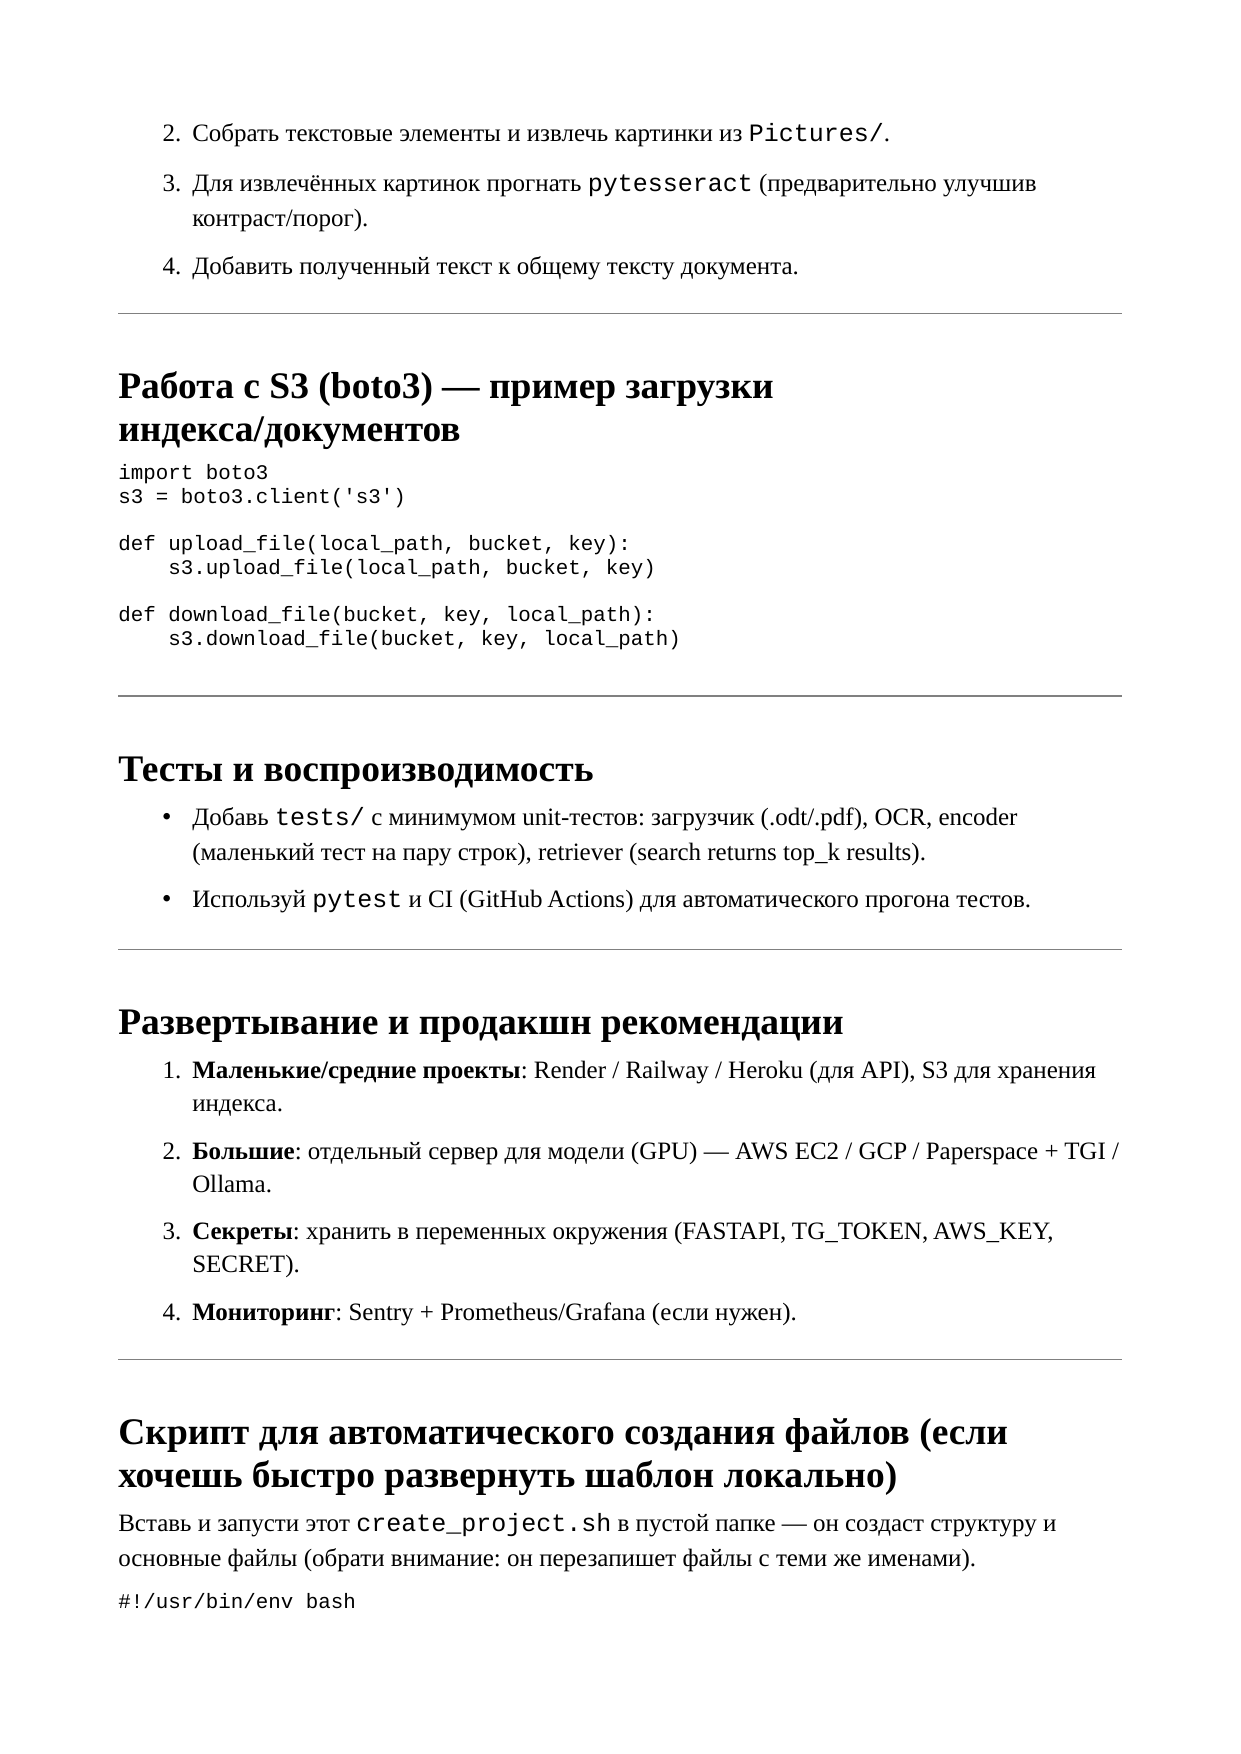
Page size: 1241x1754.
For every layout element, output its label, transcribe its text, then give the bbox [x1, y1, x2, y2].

text #!/usr/bin/env bash [118, 1591, 1122, 1615]
text def upload_file(local_path, bucket, key): [118, 533, 1122, 557]
list Мониторинг: Sentry + Prometheus/Grafana (если нужен). [162, 1297, 1122, 1326]
text import boto3 [118, 462, 1122, 486]
subtitle Скрипт для автоматического создания файлов (если хочешь быстро развернуть шаблон локально) [118, 1410, 1122, 1496]
list Добавить полученный текст к общему тексту документа. [162, 251, 1122, 279]
list Для извлечённых картинок прогнать pytesseract (предварительно улучшив контраст/порог). [162, 168, 1122, 232]
text s3.download_file(bucket, key, local_path) [118, 628, 1122, 651]
list Большие: отдельный сервер для модели (GPU) — AWS EC2 / GCP / Paperspace + TGI / Ollama. [162, 1136, 1122, 1197]
list Секреты: хранить в переменных окружения (FASTAPI, TG_TOKEN, AWS_KEY, SECRET). [162, 1216, 1122, 1278]
subtitle Работа с S3 (boto3) — пример загрузки индекса/документов [118, 363, 1122, 450]
text def download_file(bucket, key, local_path): [118, 604, 1122, 628]
text s3.upload_file(local_path, bucket, key) [118, 557, 1122, 581]
list Используй pytest и CI (GitHub Actions) для автоматического прогона тестов. [162, 884, 1122, 915]
list Маленькие/средние проекты: Render / Railway / Heroku (для API), S3 для хранения индекса. [162, 1055, 1122, 1117]
text s3 = boto3.client('s3') [118, 486, 1122, 509]
list Добавь tests/ с минимумом unit-тестов: загрузчик (.odt/.pdf), OCR, encoder (маленький тест на пару строк), retriever (search returns top_k results). [162, 802, 1122, 866]
list Собрать текстовые элементы и извлечь картинки из Pictures/. [162, 118, 1122, 149]
subtitle Развертывание и продакшн рекомендации [118, 999, 1122, 1043]
subtitle Тесты и воспроизводимость [118, 746, 1122, 789]
text Вставь и запусти этот create_project.sh в пустой папке — он создаст структуру и основные файлы (обрати внимание: он перезапишет файлы с теми же именами). [118, 1508, 1122, 1572]
